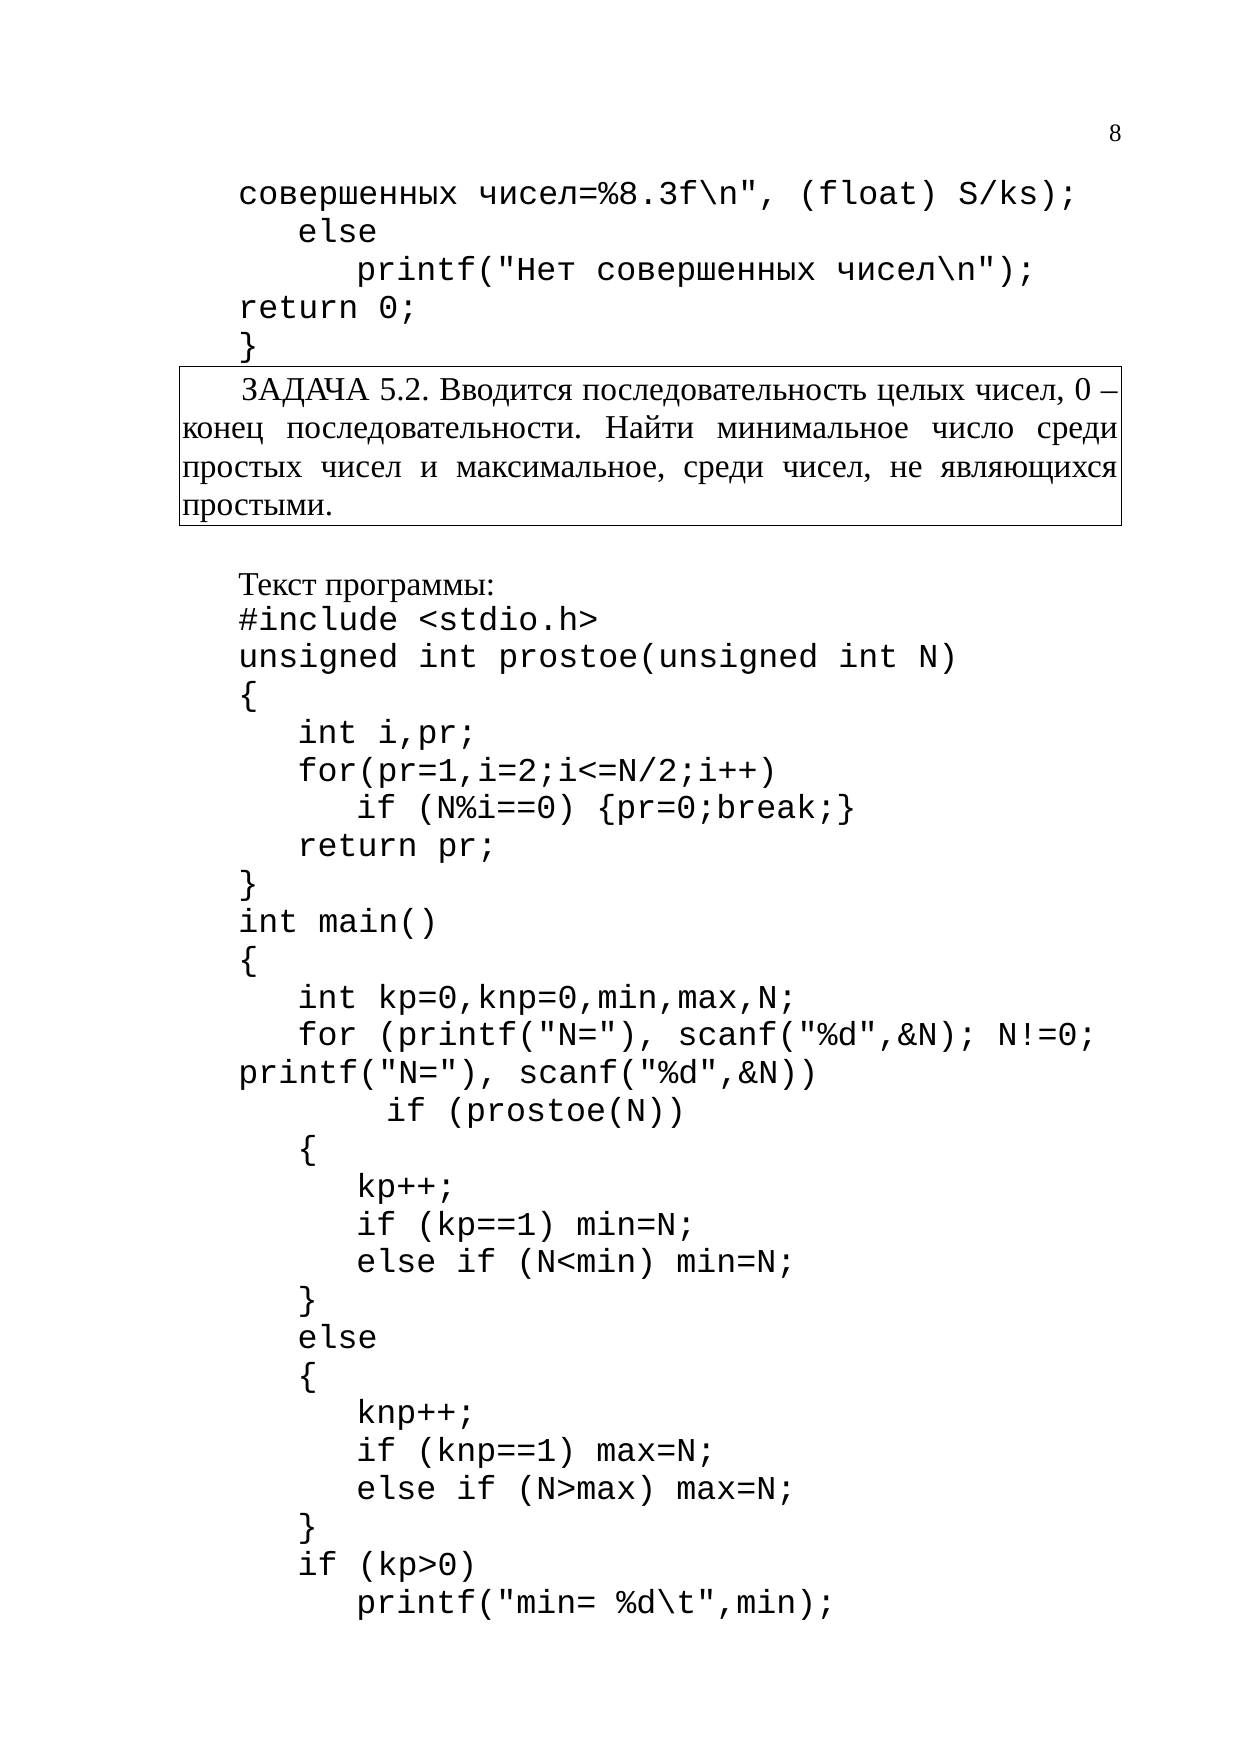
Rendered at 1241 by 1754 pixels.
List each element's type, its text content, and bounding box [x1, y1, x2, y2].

text else [238, 1321, 1121, 1358]
text ЗАДАЧА 5.2. Вводится последовательность целых чисел, 0 – конец последовательности. Найти минимальное число среди простых чисел и максимальное, среди чисел, не являющихся простыми. [180, 367, 1121, 525]
text { [238, 1358, 1121, 1396]
text if (kp>0) [238, 1547, 1121, 1585]
text if (N%i==0) {pr=0;break;} [238, 791, 1121, 829]
text #include <stdio.h> [238, 602, 1121, 640]
text for (printf("N="), scanf("%d",&N); N!=0; printf("N="), scanf("%d",&N)) [238, 1018, 1121, 1094]
text else if (N>max) max=N; [238, 1472, 1121, 1510]
text for(pr=1,i=2;i<=N/2;i++) [238, 753, 1121, 791]
text printf("min= %d\t",min); [238, 1585, 1121, 1623]
text int main() [238, 905, 1121, 942]
text } [238, 867, 1121, 905]
text if (prostoe(N)) [238, 1094, 1121, 1132]
text Текст программы: [179, 564, 1121, 602]
text else [238, 215, 1121, 253]
text if (knp==1) max=N; [238, 1434, 1121, 1472]
text unsigned int prostoe(unsigned int N) [238, 640, 1121, 678]
text return pr; [238, 829, 1121, 867]
text knp++; [238, 1396, 1121, 1434]
text if (kp==1) min=N; [238, 1207, 1121, 1245]
text { [238, 678, 1121, 716]
text } [238, 328, 1121, 366]
text return 0; [238, 291, 1121, 328]
text kp++; [238, 1169, 1121, 1207]
text } [238, 1510, 1121, 1547]
text printf("Нет совершенных чисел\n"); [238, 253, 1121, 291]
text } [238, 1283, 1121, 1321]
text int kp=0,knp=0,min,max,N; [238, 980, 1121, 1018]
text { [238, 942, 1121, 980]
text else if (N<min) min=N; [238, 1245, 1121, 1283]
text int i,pr; [238, 716, 1121, 753]
text совершенных чисел=%8.3f\n", (float) S/ks); [238, 177, 1121, 215]
text { [238, 1132, 1121, 1169]
